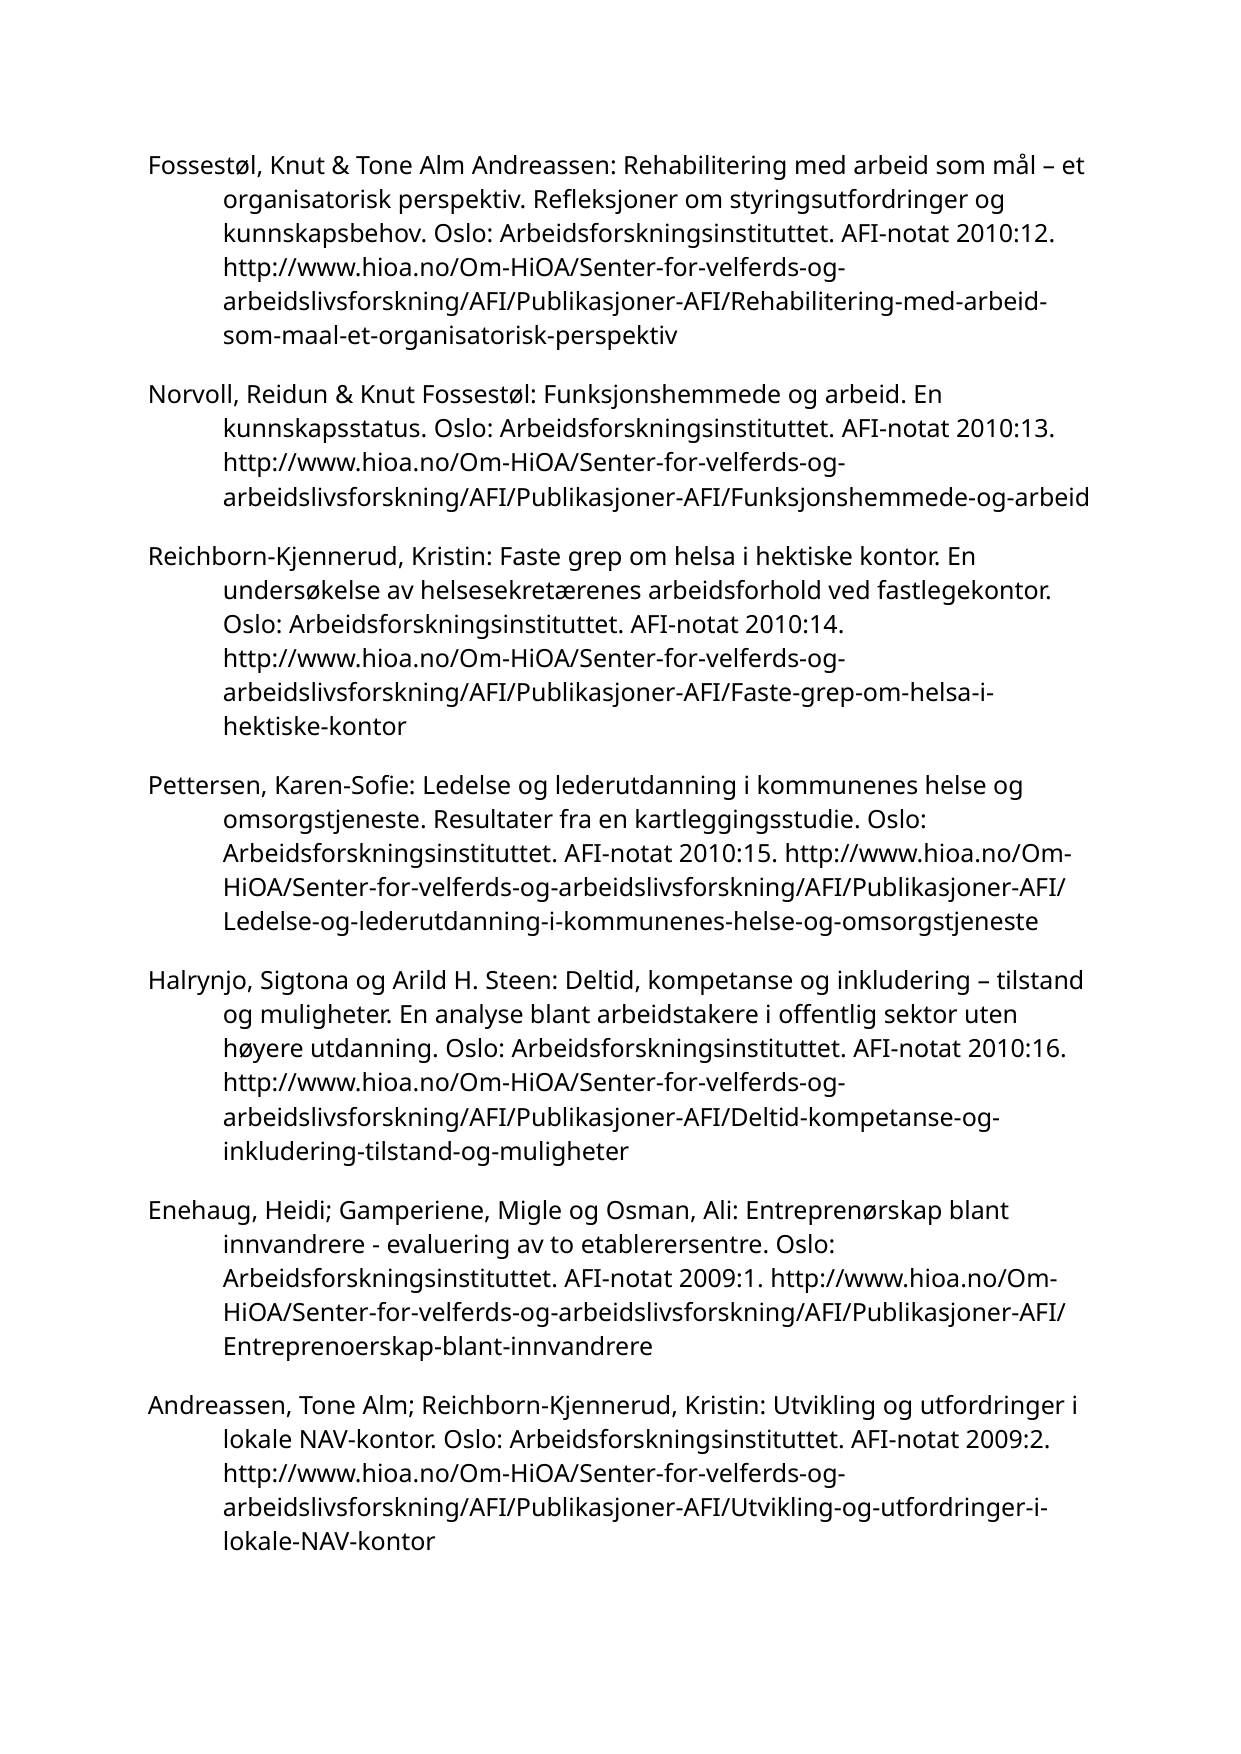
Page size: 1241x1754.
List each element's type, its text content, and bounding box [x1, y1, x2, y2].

list Pettersen, Karen-Sofie: Ledelse og lederutdanning i kommunenes helse og omsorgstjeneste. Resultater fra en kartleggingsstudie. Oslo: Arbeidsforskningsinstituttet. AFI-notat 2010:15. http://www.hioa.no/Om-HiOA/Senter-for-velferds-og-arbeidslivsforskning/AFI/Publikasjoner-AFI/Ledelse-og-lederutdanning-i-kommunenes-helse-og-omsorgstjeneste [148, 768, 1093, 938]
list Fossestøl, Knut & Tone Alm Andreassen: Rehabilitering med arbeid som mål – et organisatorisk perspektiv. Refleksjoner om styringsutfordringer og kunnskapsbehov. Oslo: Arbeidsforskningsinstituttet. AFI-notat 2010:12. http://www.hioa.no/Om-HiOA/Senter-for-velferds-og-arbeidslivsforskning/AFI/Publikasjoner-AFI/Rehabilitering-med-arbeid-som-maal-et-organisatorisk-perspektiv [148, 148, 1093, 352]
list Reichborn-Kjennerud, Kristin: Faste grep om helsa i hektiske kontor. En undersøkelse av helsesekretærenes arbeidsforhold ved fastlegekontor. Oslo: Arbeidsforskningsinstituttet. AFI-notat 2010:14. http://www.hioa.no/Om-HiOA/Senter-for-velferds-og-arbeidslivsforskning/AFI/Publikasjoner-AFI/Faste-grep-om-helsa-i-hektiske-kontor [148, 538, 1093, 743]
list Enehaug, Heidi; Gamperiene, Migle og Osman, Ali: Entreprenørskap blant innvandrere - evaluering av to etablerersentre. Oslo: Arbeidsforskningsinstituttet. AFI-notat 2009:1. http://www.hioa.no/Om-HiOA/Senter-for-velferds-og-arbeidslivsforskning/AFI/Publikasjoner-AFI/Entreprenoerskap-blant-innvandrere [148, 1192, 1093, 1363]
list Halrynjo, Sigtona og Arild H. Steen: Deltid, kompetanse og inkludering – tilstand og muligheter. En analyse blant arbeidstakere i offentlig sektor uten høyere utdanning. Oslo: Arbeidsforskningsinstituttet. AFI-notat 2010:16. http://www.hioa.no/Om-HiOA/Senter-for-velferds-og-arbeidslivsforskning/AFI/Publikasjoner-AFI/Deltid-kompetanse-og-inkludering-tilstand-og-muligheter [148, 963, 1093, 1167]
list Norvoll, Reidun & Knut Fossestøl: Funksjonshemmede og arbeid. En kunnskapsstatus. Oslo: Arbeidsforskningsinstituttet. AFI-notat 2010:13. http://www.hioa.no/Om-HiOA/Senter-for-velferds-og-arbeidslivsforskning/AFI/Publikasjoner-AFI/Funksjonshemmede-og-arbeid [148, 377, 1093, 513]
list Andreassen, Tone Alm; Reichborn-Kjennerud, Kristin: Utvikling og utfordringer i lokale NAV-kontor. Oslo: Arbeidsforskningsinstituttet. AFI-notat 2009:2. http://www.hioa.no/Om-HiOA/Senter-for-velferds-og-arbeidslivsforskning/AFI/Publikasjoner-AFI/Utvikling-og-utfordringer-i-lokale-NAV-kontor [148, 1388, 1093, 1558]
